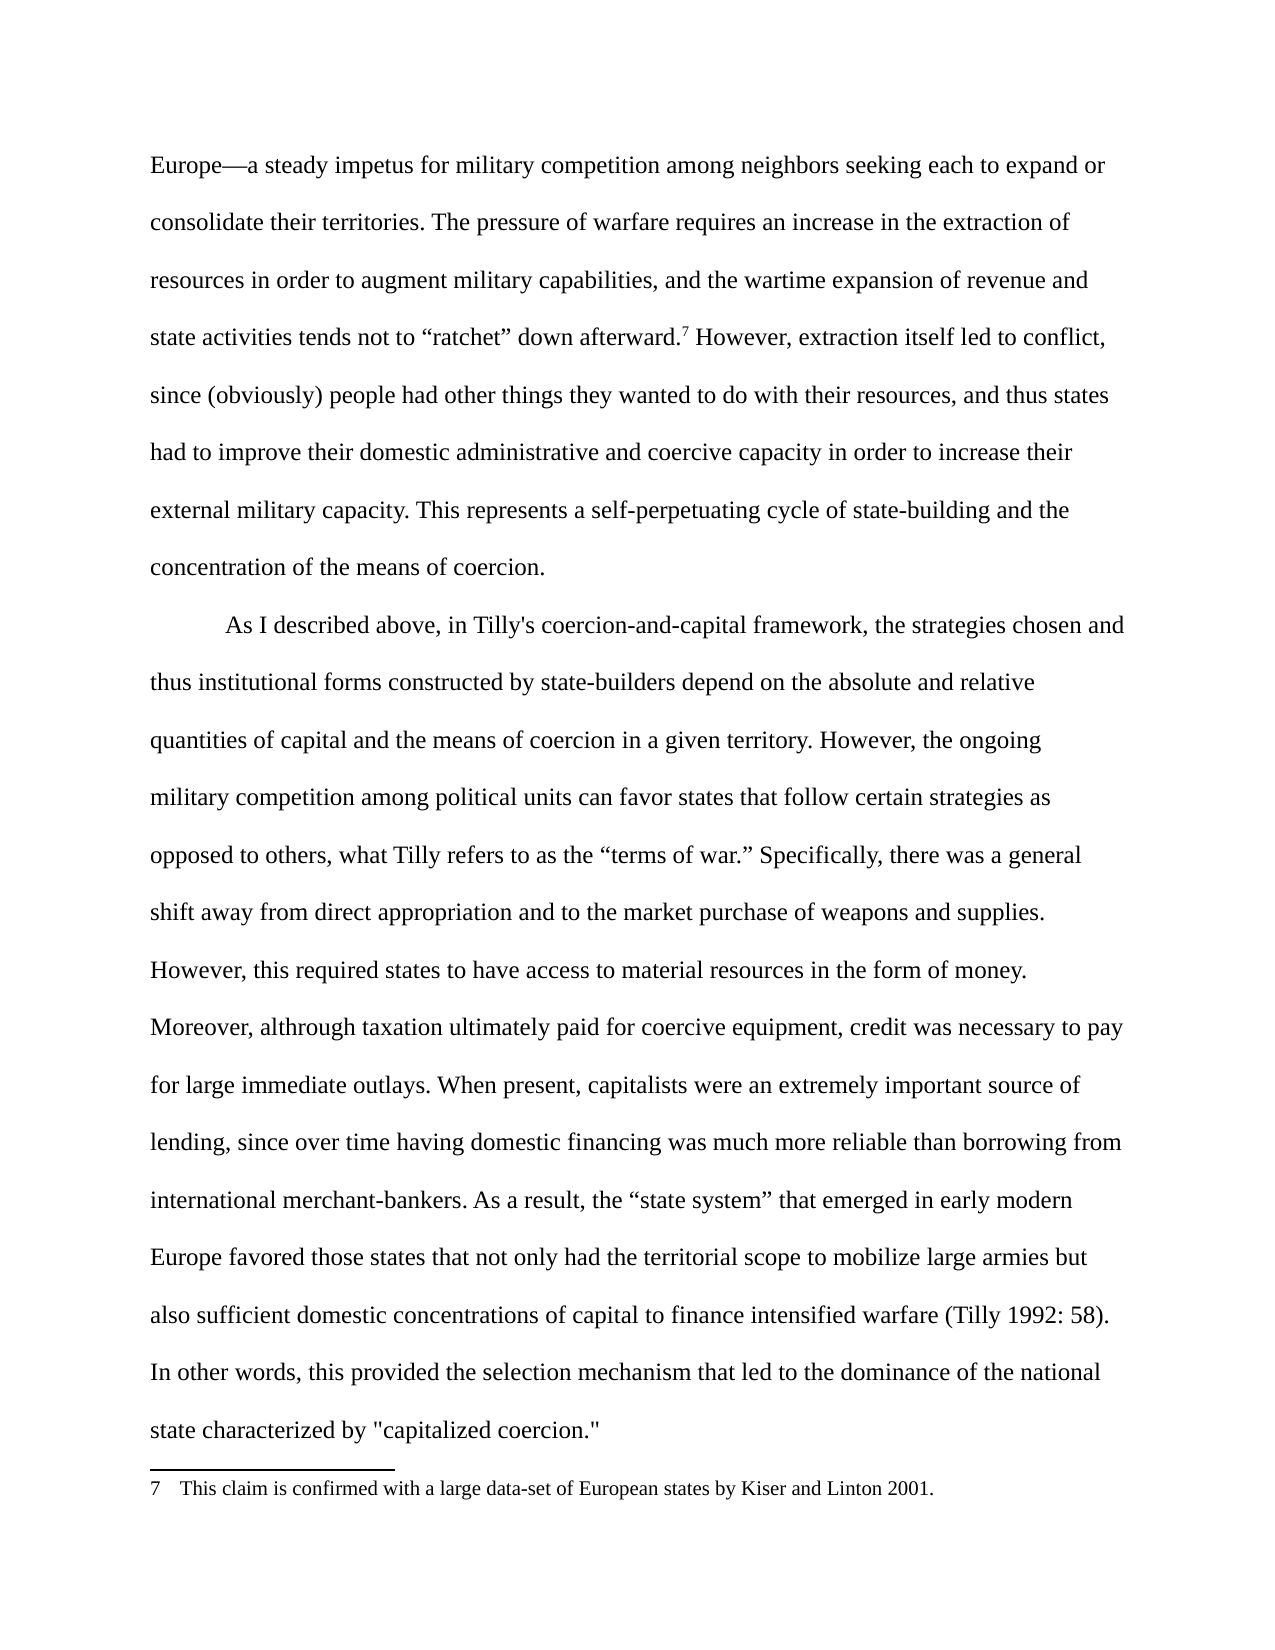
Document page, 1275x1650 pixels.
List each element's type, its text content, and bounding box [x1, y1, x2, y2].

text As I described above, in Tilly's coercion-and-capital framework, the strategies chosen and thus institutional forms constructed by state-builders depend on the absolute and relative quantities of capital and the means of coercion in a given territory. However, the ongoing military competition among political units can favor states that follow certain strategies as opposed to others, what Tilly refers to as the “terms of war.” Specifically, there was a general shift away from direct appropriation and to the market purchase of weapons and supplies. However, this required states to have access to material resources in the form of money. Moreover, althrough taxation ultimately paid for coercive equipment, credit was necessary to pay for large immediate outlays. When present, capitalists were an extremely important source of lending, since over time having domestic financing was much more reliable than borrowing from international merchant-bankers. As a result, the “state system” that emerged in early modern Europe favored those states that not only had the territorial scope to mobilize large armies but also sufficient domestic concentrations of capital to finance intensified warfare (Tilly 1992: 58). In other words, this provided the selection mechanism that led to the dominance of the national state characterized by "capitalized coercion." [150, 610, 1125, 1444]
text This claim is confirmed with a large data-set of European states by Kiser and Linton 2001. [150, 1476, 1125, 1500]
text Europe—a steady impetus for military competition among neighbors seeking each to expand or consolidate their territories. The pressure of warfare requires an increase in the extraction of resources in order to augment military capabilities, and the wartime expansion of revenue and state activities tends not to “ratchet” down afterward. However, extraction itself led to conflict, since (obviously) people had other things they wanted to do with their resources, and thus states had to improve their domestic administrative and coercive capacity in order to increase their external military capacity. This represents a self-perpetuating cycle of state-building and the concentration of the means of coercion. [150, 150, 1125, 581]
